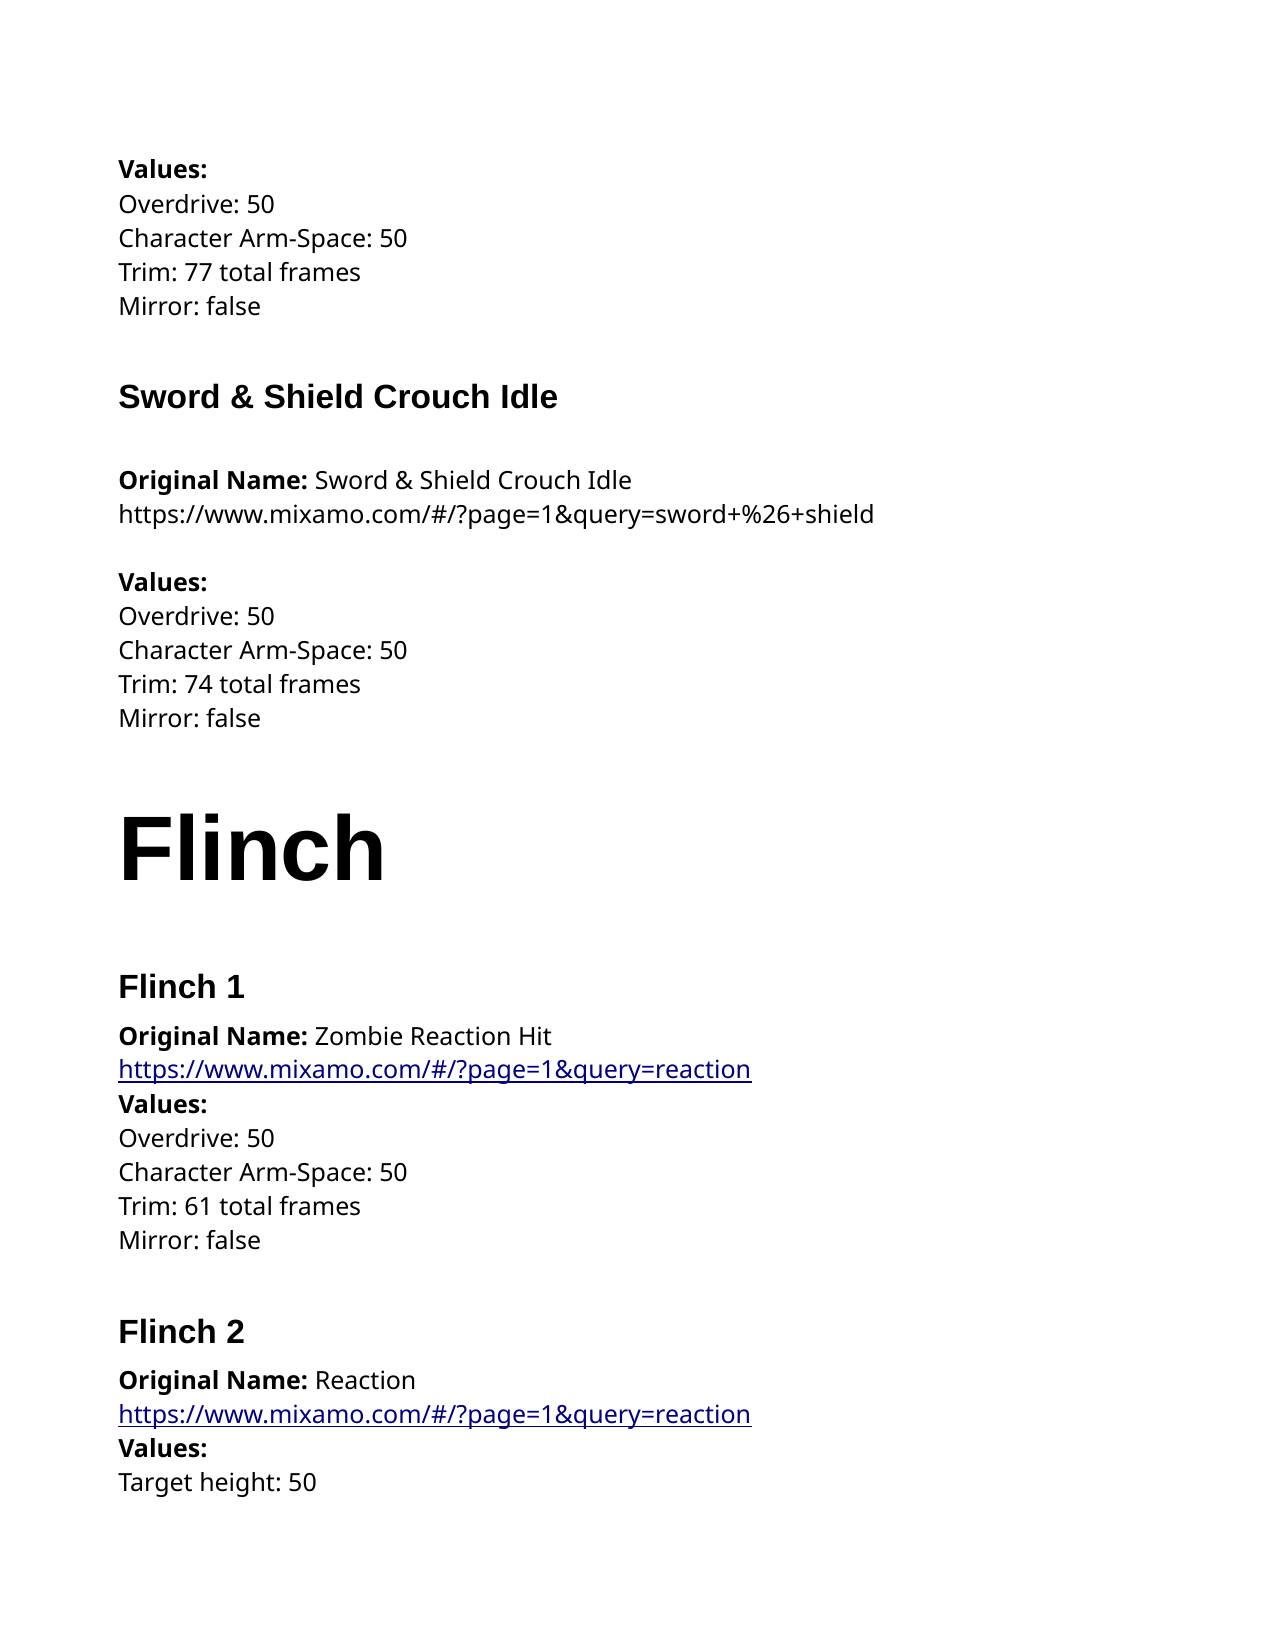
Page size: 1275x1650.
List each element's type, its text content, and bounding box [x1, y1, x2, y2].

subtitle Flinch 2 [118, 1311, 1157, 1350]
text Overdrive: 50 [118, 186, 1157, 220]
text Original Name: Sword & Shield Crouch Idle [118, 463, 1157, 497]
text Overdrive: 50 [118, 599, 1157, 633]
text Character Arm-Space: 50 [118, 220, 1157, 254]
text Mirror: false [118, 1222, 1157, 1257]
text Original Name: Zombie Reaction Hit [118, 1018, 1157, 1052]
text Mirror: false [118, 701, 1157, 735]
subtitle Sword & Shield Crouch Idle [118, 377, 1157, 416]
text Values: [118, 1086, 1157, 1120]
text https://www.mixamo.com/#/?page=1&query=sword+%26+shield [118, 497, 1157, 531]
text https://www.mixamo.com/#/?page=1&query=reaction [118, 1397, 1157, 1431]
text Trim: 61 total frames [118, 1188, 1157, 1222]
text https://www.mixamo.com/#/?page=1&query=reaction [118, 1052, 1157, 1086]
text Character Arm-Space: 50 [118, 633, 1157, 667]
text Original Name: Reaction [118, 1363, 1157, 1397]
text Trim: 74 total frames [118, 667, 1157, 701]
text Mirror: false [118, 288, 1157, 322]
subtitle Flinch 1 [118, 967, 1157, 1006]
text Character Arm-Space: 50 [118, 1154, 1157, 1188]
text Values: [118, 152, 1157, 186]
text Trim: 77 total frames [118, 254, 1157, 288]
text Overdrive: 50 [118, 1120, 1157, 1154]
subtitle Flinch [118, 794, 1157, 899]
text Values: [118, 565, 1157, 599]
text Values: [118, 1431, 1157, 1465]
text Target height: 50 [118, 1465, 1157, 1499]
